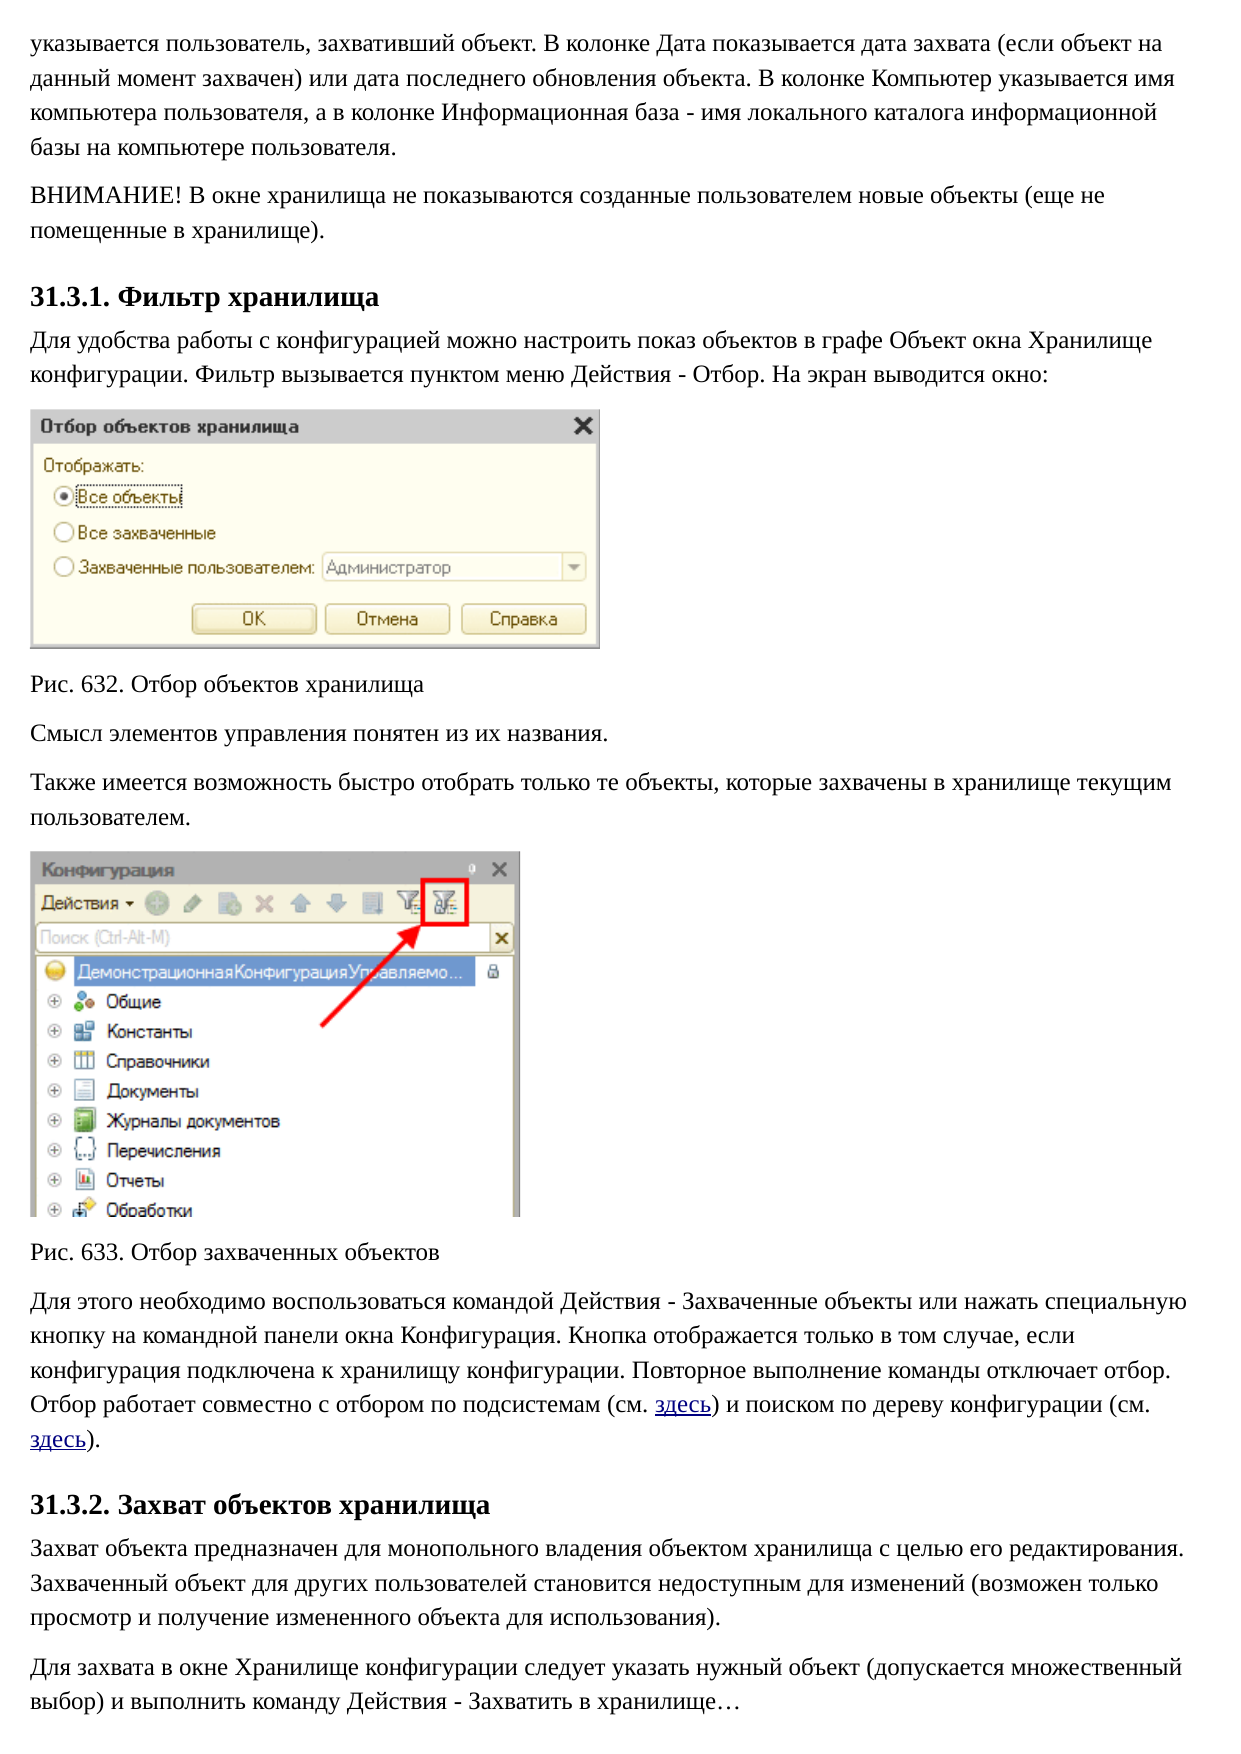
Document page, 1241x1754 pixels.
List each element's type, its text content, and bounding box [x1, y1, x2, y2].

text Для этого необходимо воспользоваться командой Действия ‑ Захваченные объекты или нажать специальную кнопку на командной панели окна Конфигурация. Кнопка отображается только в том случае, если конфигурация подключена к хранилищу конфигурации. Повторное выполнение команды отключает отбор. Отбор работает совместно с отбором по подсистемам (см. здесь) и поиском по дереву конфигурации (см. здесь). [30, 1286, 1211, 1453]
text ВНИМАНИЕ! В окне хранилища не показываются созданные пользователем новые объекты (еще не помещенные в хранилище). [30, 181, 1211, 244]
text Также имеется возможность быстро отобрать только те объекты, которые захвачены в хранилище текущим пользователем. [30, 767, 1211, 831]
picture [29, 408, 600, 649]
text Захват объекта предназначен для монопольного владения объектом хранилища с целью его редактирования. Захваченный объект для других пользователей становится недоступным для изменений (возможен только просмотр и получение измененного объекта для использования). [30, 1533, 1211, 1631]
text Рис. 633. Отбор захваченных объектов [30, 1237, 1211, 1266]
text указывается пользователь, захвативший объект. В колонке Дата показывается дата захвата (если объект на данный момент захвачен) или дата последнего обновления объекта. В колонке Компьютер указывается имя компьютера пользователя, а в колонке Информационная база ‑ имя локального каталога информационной базы на компьютере пользователя. [30, 28, 1211, 160]
text Рис. 632. Отбор объектов хранилища [30, 669, 1211, 698]
text Для захвата в окне Хранилище конфигурации следует указать нужный объект (допускается множественный выбор) и выполнить команду Действия ‑ Захватить в хранилище… [30, 1652, 1211, 1715]
subtitle 31.3.2. Захват объектов хранилища [30, 1487, 1211, 1521]
text Смысл элементов управления понятен из их названия. [30, 718, 1211, 747]
picture [29, 851, 521, 1217]
subtitle 31.3.1. Фильтр хранилища [30, 279, 1211, 312]
text Для удобства работы с конфигурацией можно настроить показ объектов в графе Объект окна Хранилище конфигурации. Фильтр вызывается пунктом меню Действия ‑ Отбор. На экран выводится окно: [30, 325, 1211, 388]
